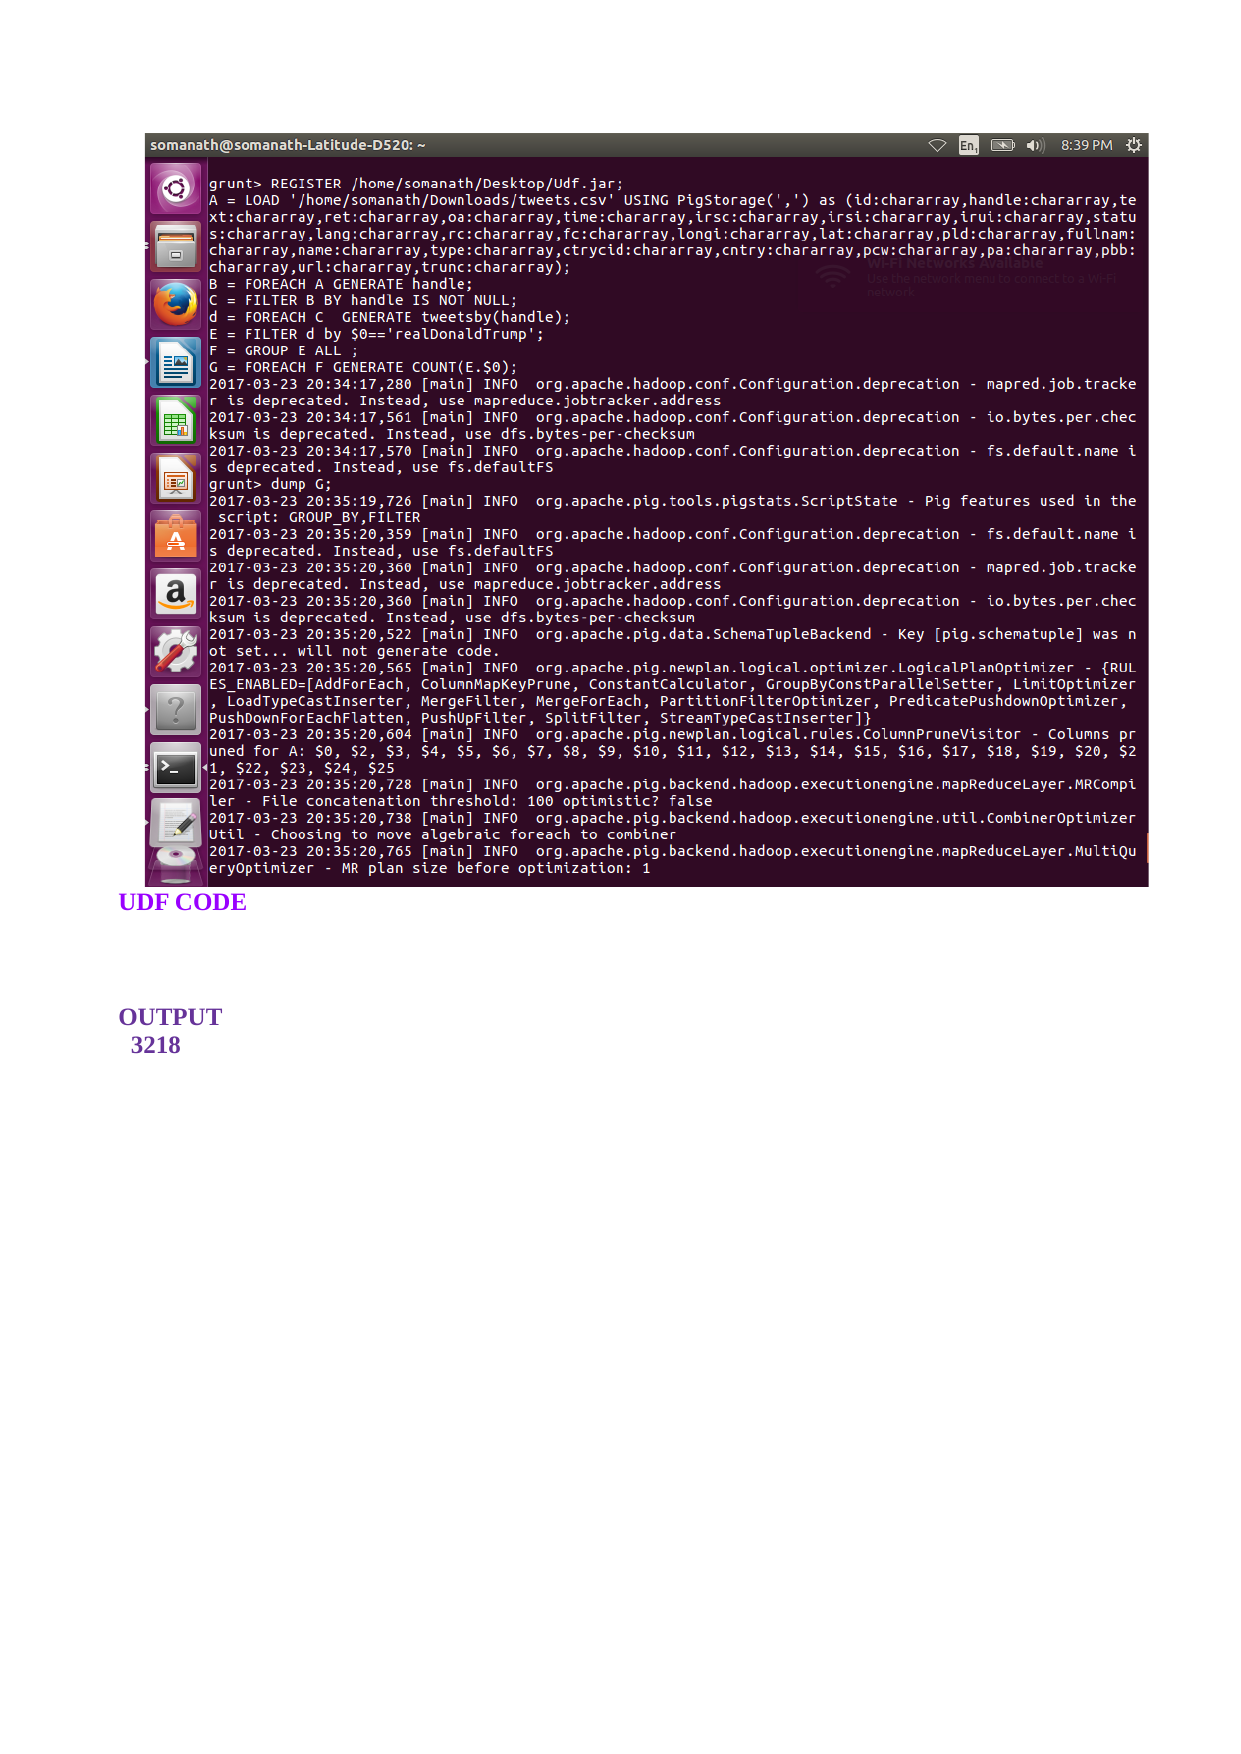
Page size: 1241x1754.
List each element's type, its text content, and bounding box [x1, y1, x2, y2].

text 3218 [118, 1030, 1122, 1059]
text UDF CODE [118, 147, 1122, 915]
text OUTPUT [118, 1002, 1122, 1030]
